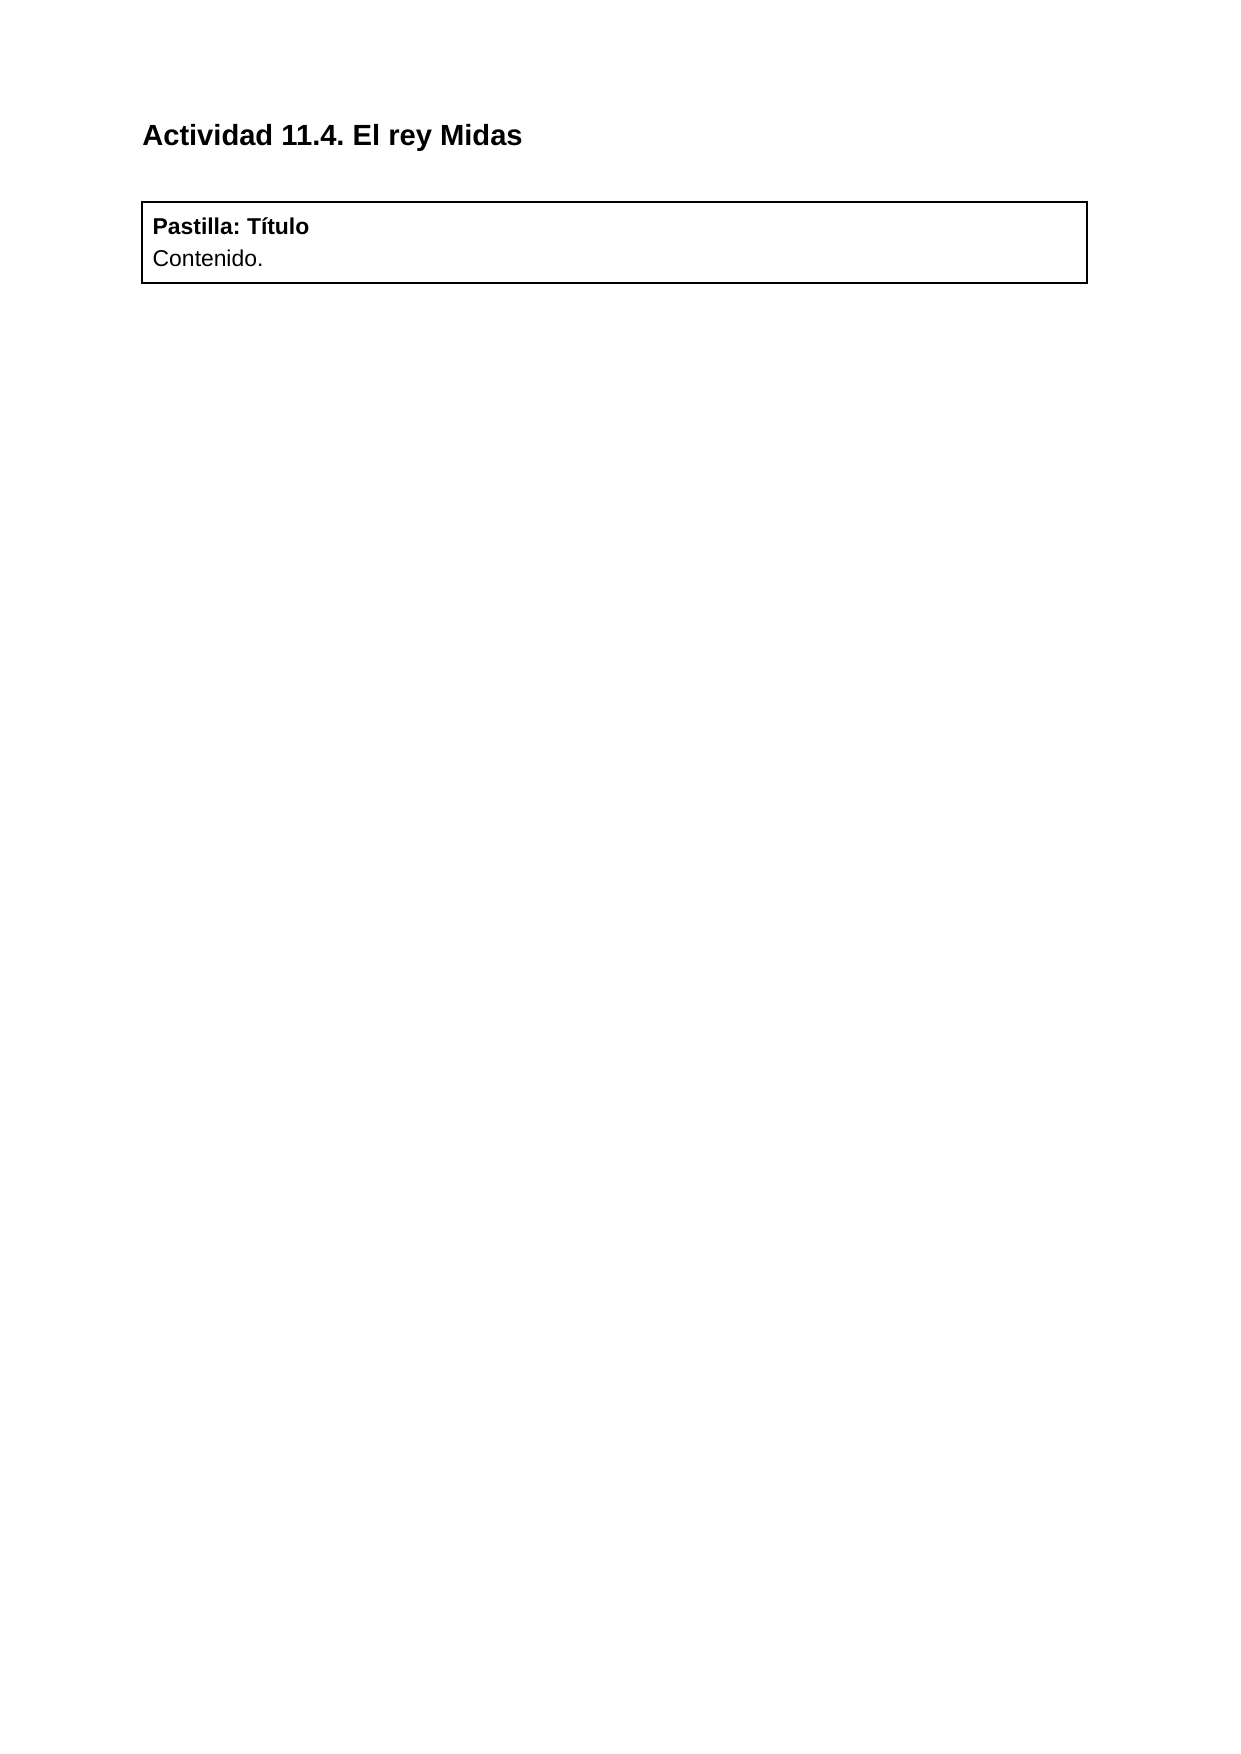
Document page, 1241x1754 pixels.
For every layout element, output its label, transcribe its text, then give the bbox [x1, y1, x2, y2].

table_header Pastilla: Título Contenido. [143, 203, 1086, 282]
text Actividad 11.4. El rey Midas [142, 118, 1087, 152]
